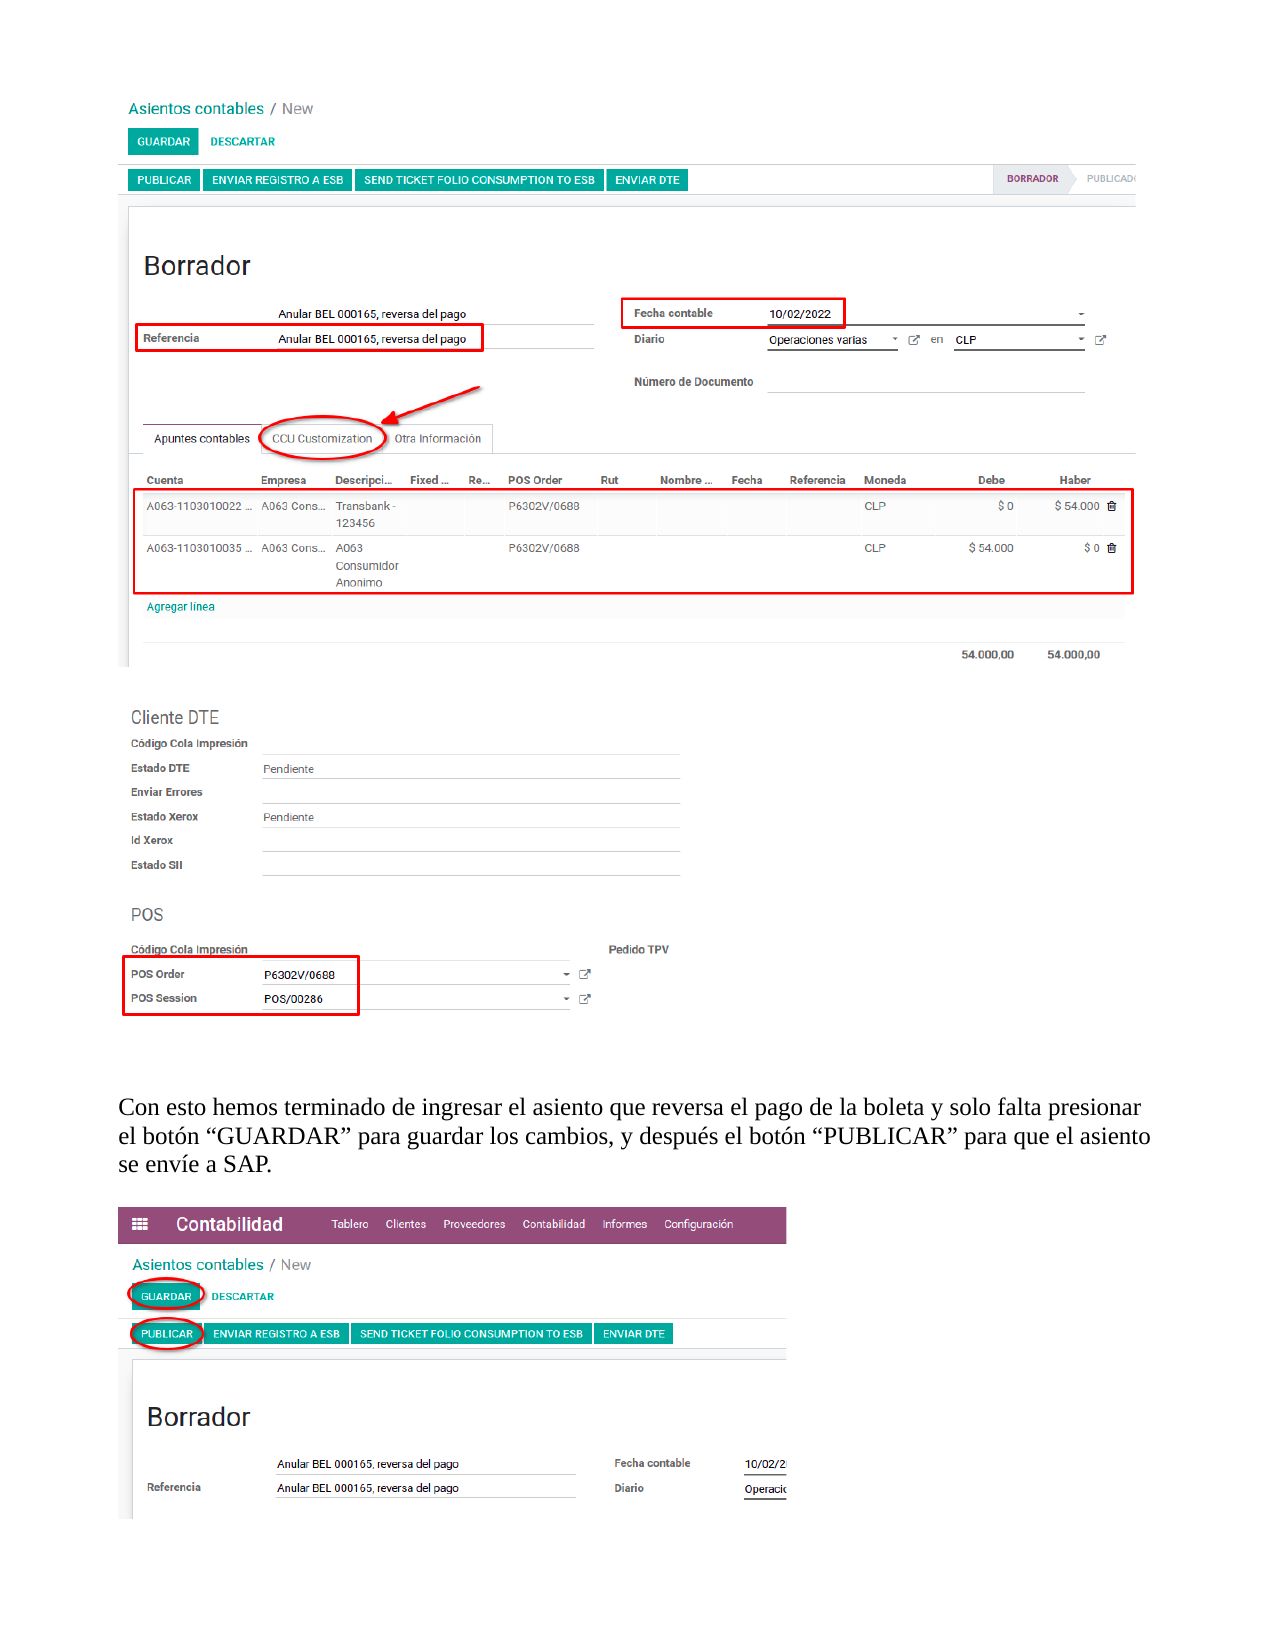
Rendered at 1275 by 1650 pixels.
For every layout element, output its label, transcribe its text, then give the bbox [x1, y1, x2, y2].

picture [118, 1207, 787, 1519]
picture [118, 695, 681, 1064]
picture [118, 89, 1136, 667]
text Con esto hemos terminado de ingresar el asiento que reversa el pago de la boleta y solo falta presionar el botón “GUARDAR” para guardar los cambios, y después el botón “PUBLICAR” para que el asiento se envíe a SAP. [118, 1092, 1157, 1178]
